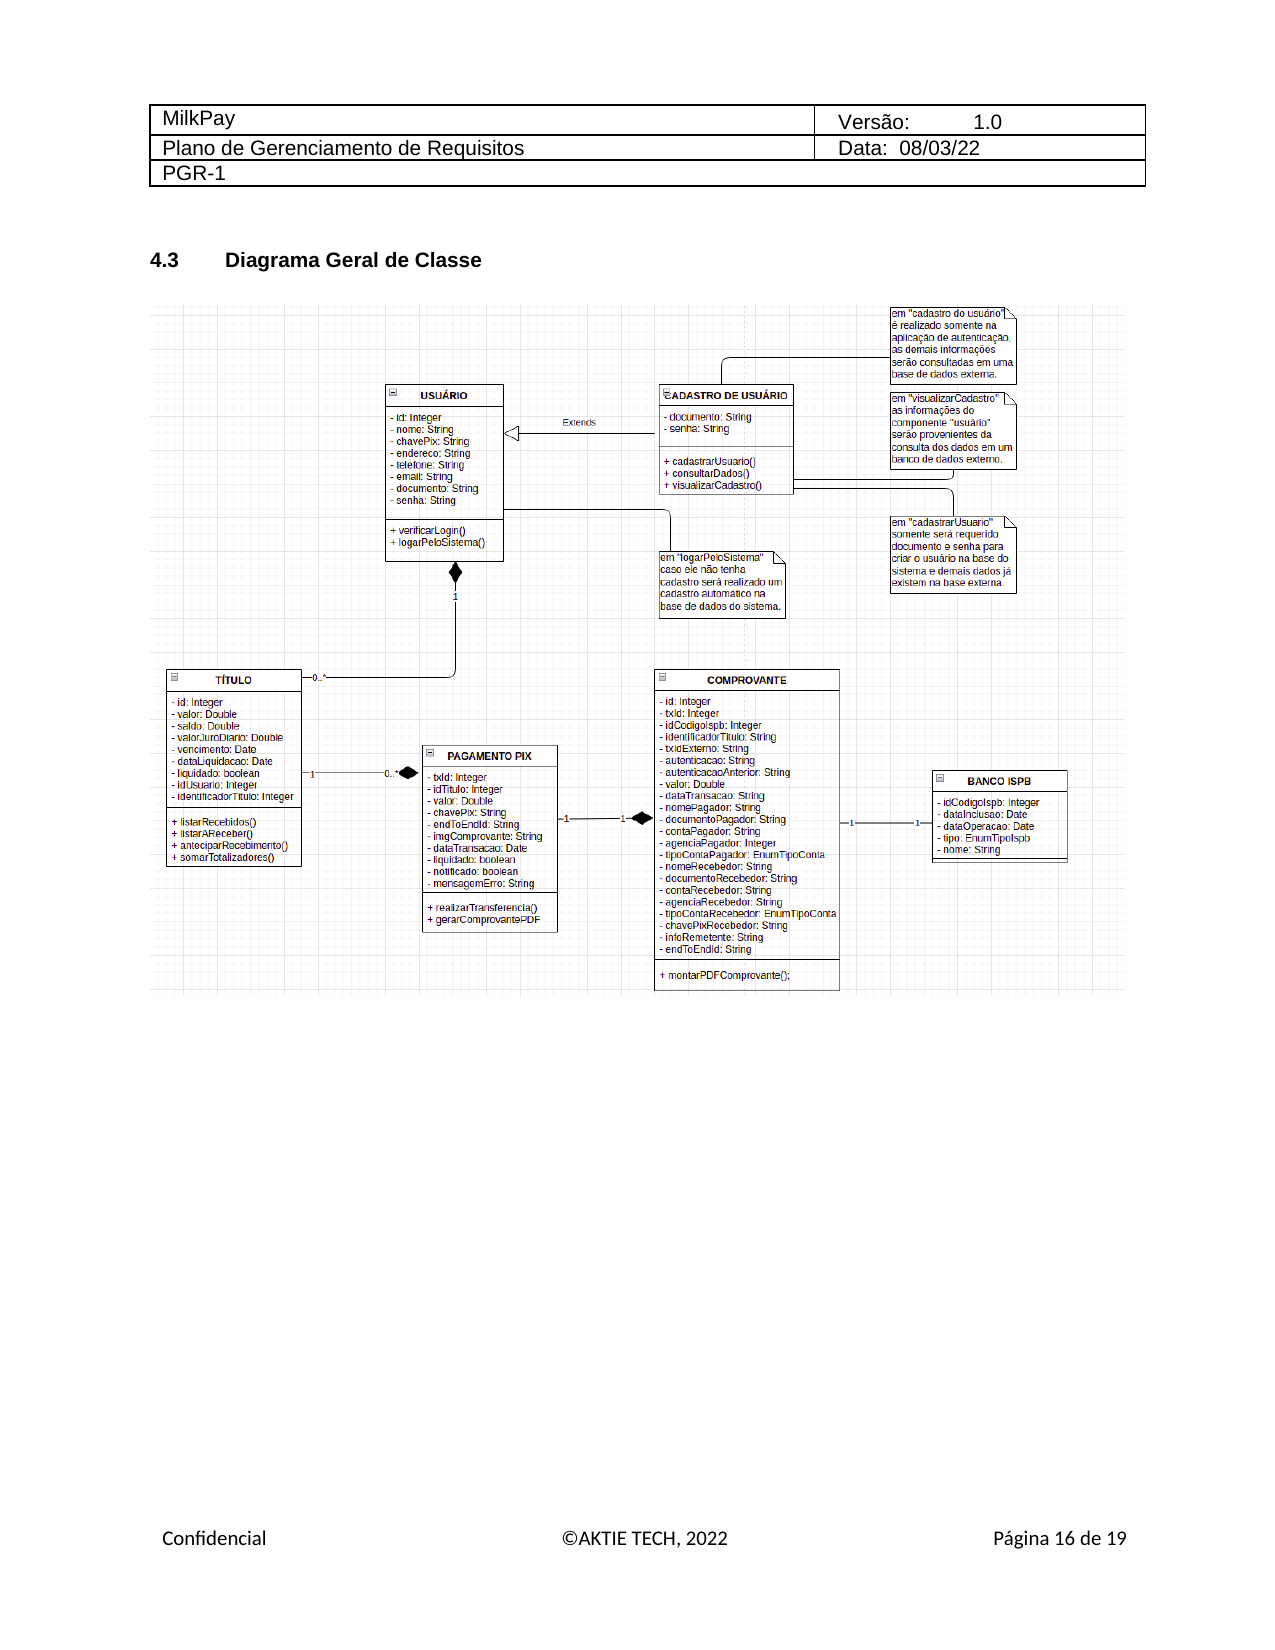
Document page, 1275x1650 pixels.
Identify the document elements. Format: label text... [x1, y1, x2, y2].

subtitle Diagrama Geral de Classe [150, 248, 1125, 272]
picture [150, 303, 1125, 996]
